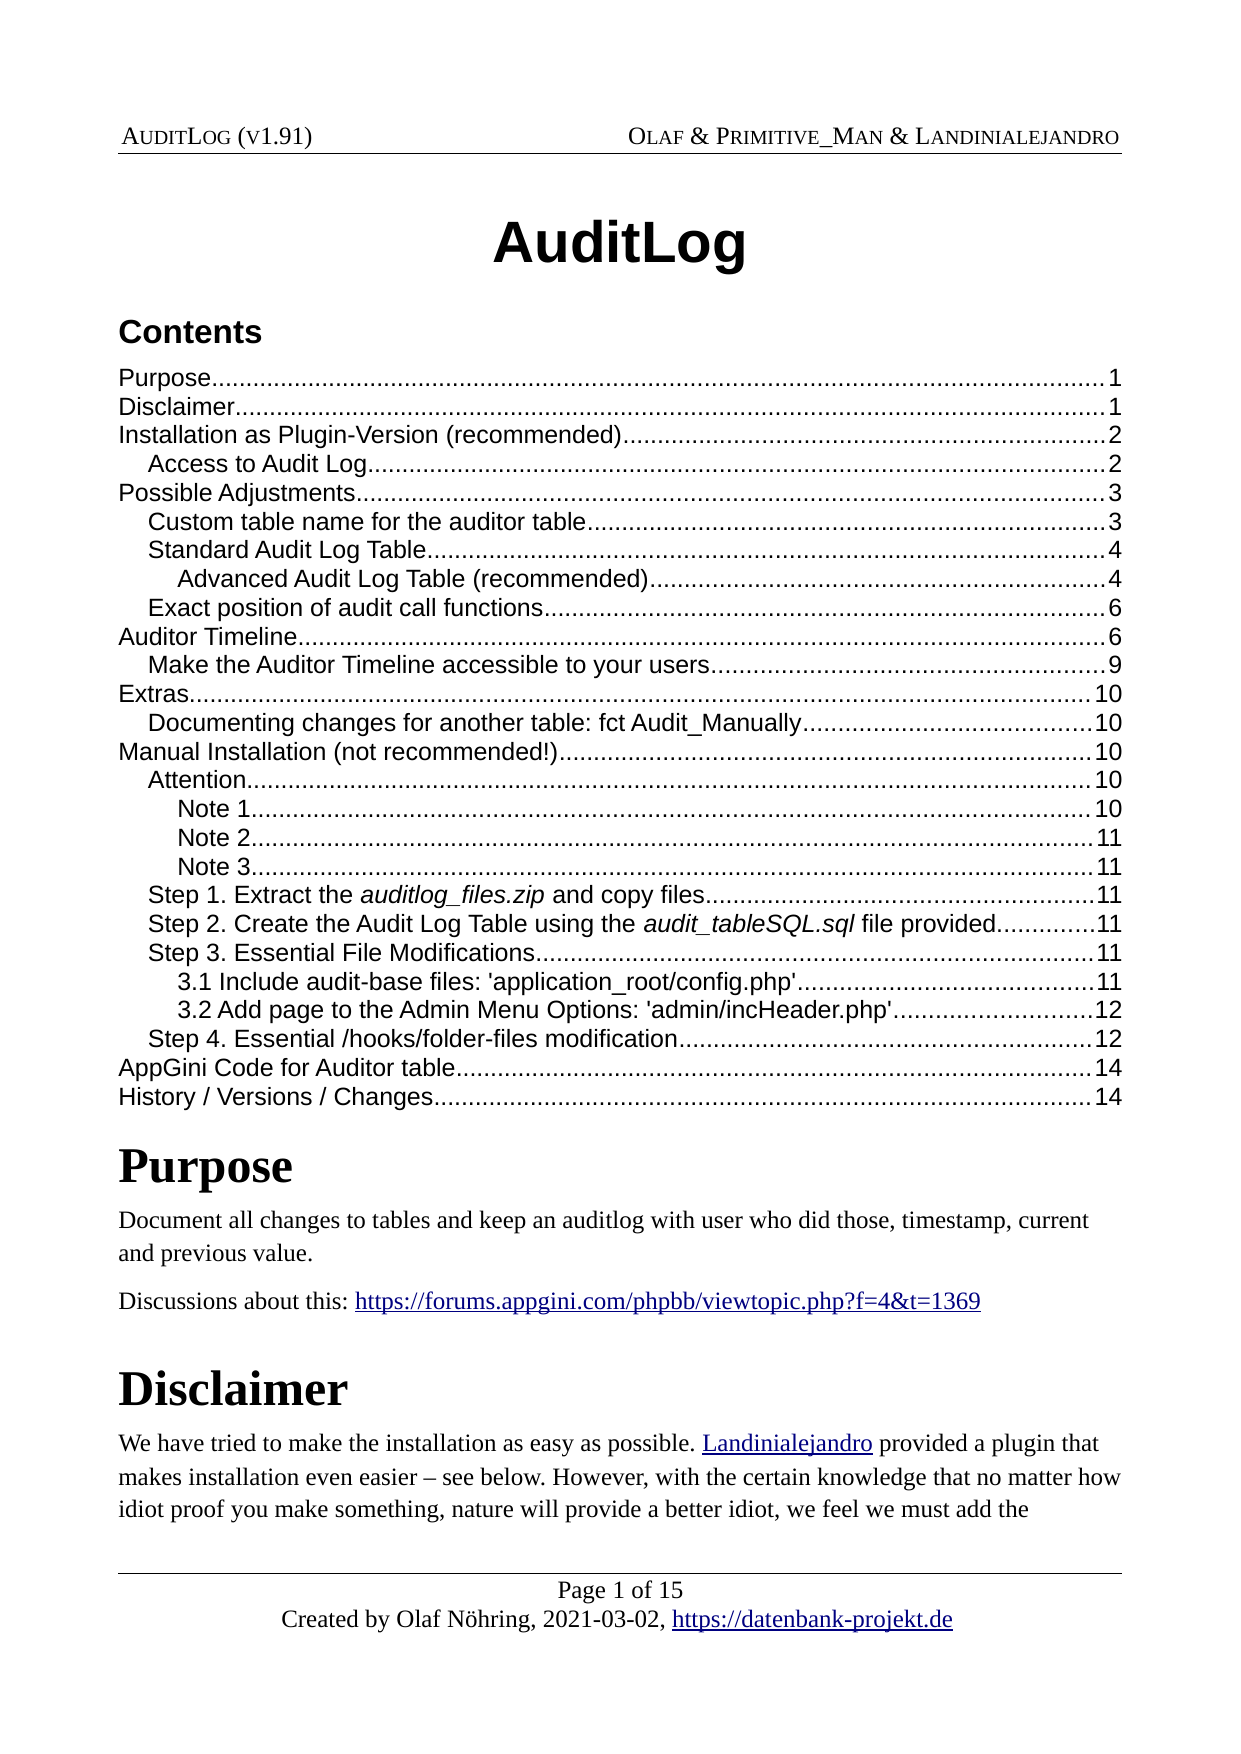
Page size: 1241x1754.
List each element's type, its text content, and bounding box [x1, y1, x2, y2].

text History / Versions / Changes 14 [118, 1082, 1122, 1110]
text Extras 10 [118, 679, 1122, 708]
text Note 2 11 [177, 823, 1122, 852]
text Step 1. Extract the auditlog_files.zip and copy files 11 [148, 880, 1122, 909]
text We have tried to make the installation as easy as possible. Landinialejandro provided a plugin that makes installation even easier – see below. However, with the certain knowledge that no matter how idiot proof you make something, nature will provide a better idiot, we feel we must add the [118, 1428, 1122, 1523]
text Note 1 10 [177, 794, 1122, 823]
subtitle Purpose [118, 1135, 1122, 1193]
text Access to Audit Log 2 [148, 449, 1122, 478]
text Documenting changes for another table: fct Audit_Manually 10 [148, 708, 1122, 737]
text Step 4. Essential /hooks/folder-files modification 12 [148, 1024, 1122, 1053]
text Exact position of audit call functions 6 [148, 593, 1122, 622]
text Step 3. Essential File Modifications 11 [148, 938, 1122, 967]
text Disclaimer 1 [118, 392, 1122, 420]
subtitle Contents [118, 312, 1122, 350]
text Advanced Audit Log Table (recommended) 4 [177, 564, 1122, 593]
text Discussions about this: https://forums.appgini.com/phpbb/viewtopic.php?f=4&t=1369 [118, 1286, 1122, 1315]
text Step 2. Create the Audit Log Table using the audit_tableSQL.sql file provided. 11 [148, 909, 1122, 938]
text AppGini Code for Auditor table 14 [118, 1053, 1122, 1082]
text Note 3 11 [177, 852, 1122, 880]
text 3.1 Include audit-base files: 'application_root/config.php' 11 [177, 967, 1122, 995]
text Document all changes to tables and keep an auditlog with user who did those, timestamp, current and previous value. [118, 1205, 1122, 1267]
text Installation as Plugin-Version (recommended) 2 [118, 420, 1122, 449]
text Possible Adjustments 3 [118, 478, 1122, 507]
text Standard Audit Log Table 4 [148, 535, 1122, 564]
title AuditLog [118, 207, 1122, 274]
text Make the Auditor Timeline accessible to your users 9 [148, 650, 1122, 679]
text Purpose 1 [118, 363, 1122, 392]
text Auditor Timeline 6 [118, 622, 1122, 650]
text 3.2 Add page to the Admin Menu Options: 'admin/incHeader.php' 12 [177, 995, 1122, 1024]
text Manual Installation (not recommended!) 10 [118, 737, 1122, 765]
subtitle Disclaimer [118, 1358, 1122, 1416]
text Custom table name for the auditor table 3 [148, 507, 1122, 535]
text Attention 10 [148, 765, 1122, 794]
